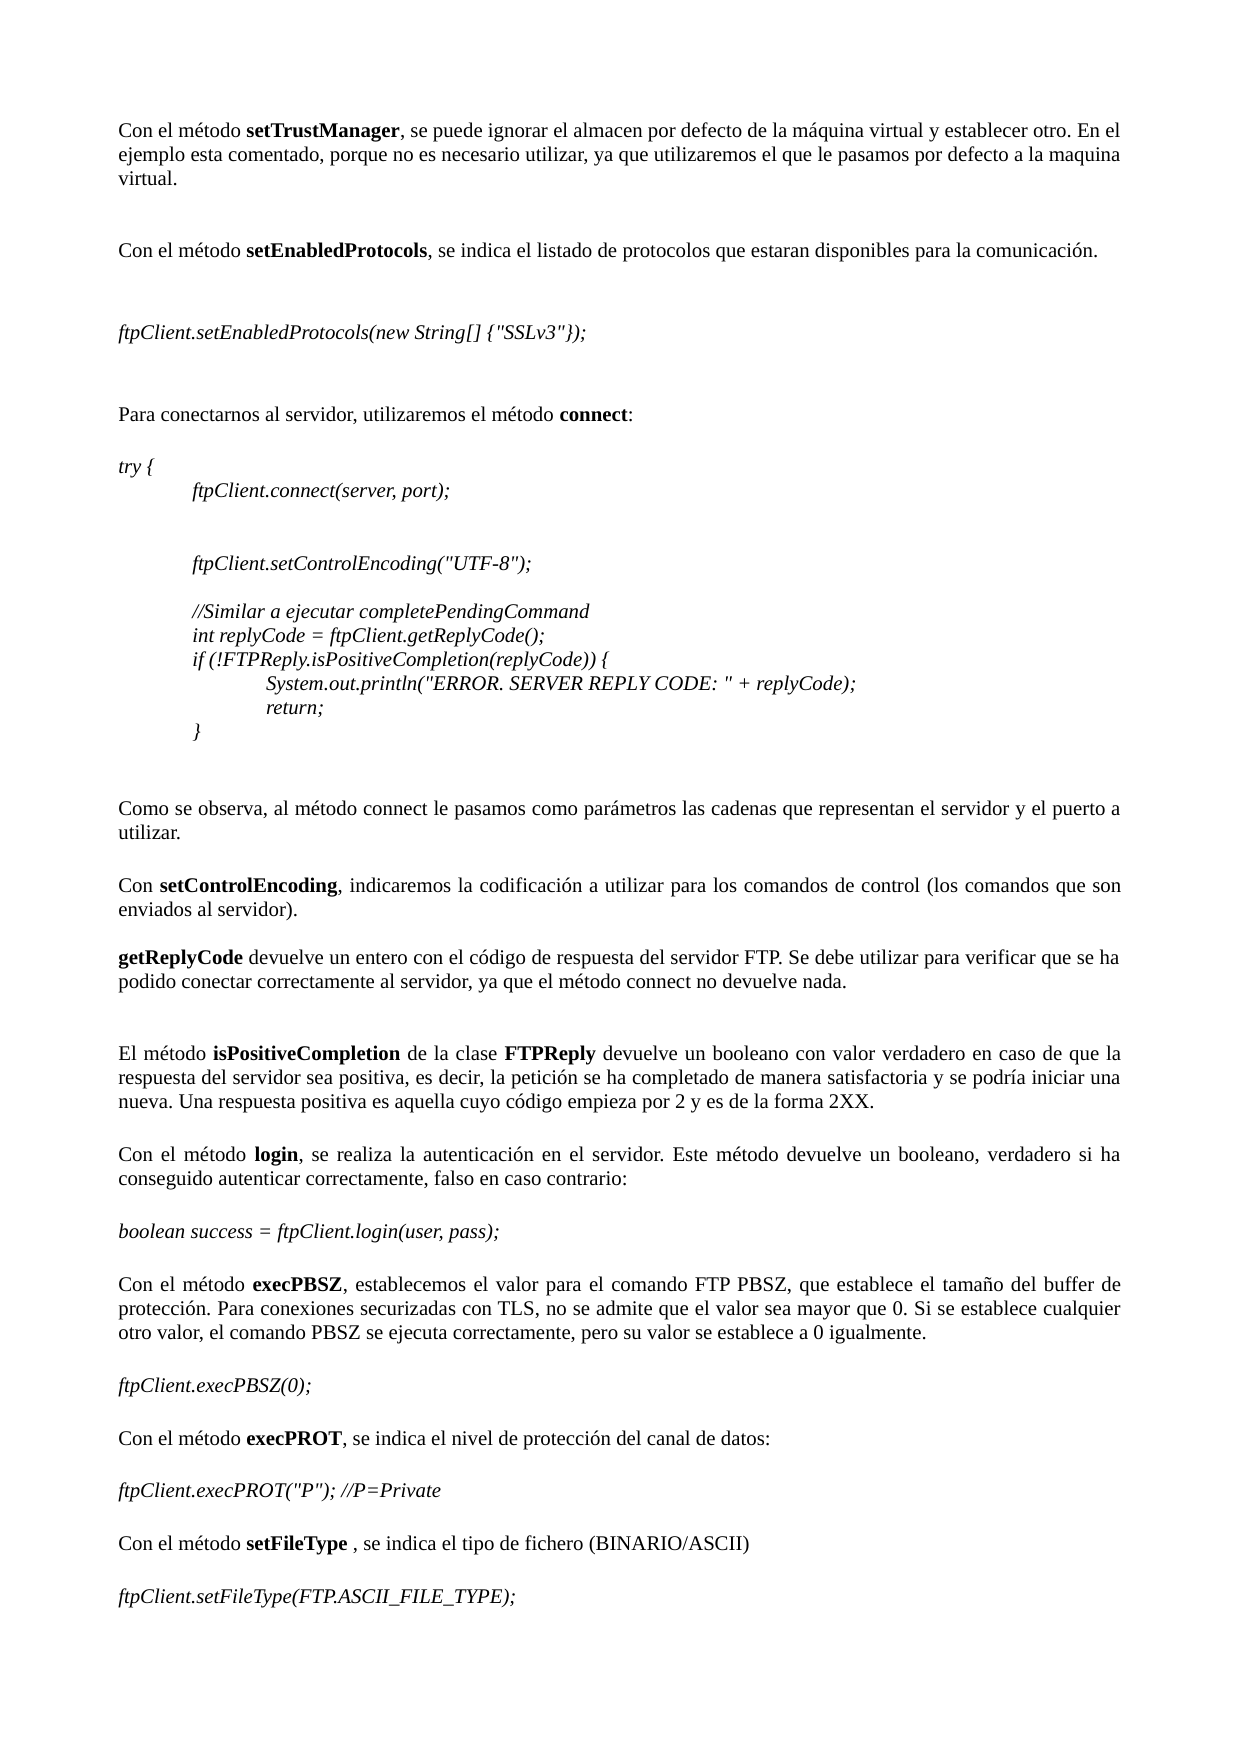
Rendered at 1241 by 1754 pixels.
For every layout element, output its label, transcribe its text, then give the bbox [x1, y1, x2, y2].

text if (!FTPReply.isPositiveCompletion(replyCode)) { [118, 647, 1122, 671]
text Con el método login, se realiza la autenticación en el servidor. Este método devuelve un booleano, verdadero si ha conseguido autenticar correctamente, falso en caso contrario: [118, 1142, 1122, 1190]
text Con el método setEnabledProtocols, se indica el listado de protocolos que estaran disponibles para la comunicación. [118, 238, 1122, 262]
text Para conectarnos al servidor, utilizaremos el método connect: [118, 402, 1122, 426]
text El método isPositiveCompletion de la clase FTPReply devuelve un booleano con valor verdadero en caso de que la respuesta del servidor sea positiva, es decir, la petición se ha completado de manera satisfactoria y se podría iniciar una nueva. Una respuesta positiva es aquella cuyo código empieza por 2 y es de la forma 2XX. [118, 1041, 1122, 1113]
text Como se observa, al método connect le pasamos como parámetros las cadenas que representan el servidor y el puerto a utilizar. [118, 796, 1122, 844]
text getReplyCode devuelve un entero con el código de respuesta del servidor FTP. Se debe utilizar para verificar que se ha podido conectar correctamente al servidor, ya que el método connect no devuelve nada. [118, 945, 1122, 993]
text Con el método execPROT, se indica el nivel de protección del canal de datos: [118, 1426, 1122, 1450]
text System.out.println("ERROR. SERVER REPLY CODE: " + replyCode); [118, 671, 1122, 695]
text Con setControlEncoding, indicaremos la codificación a utilizar para los comandos de control (los comandos que son enviados al servidor). [118, 873, 1122, 921]
text Con el método execPBSZ, establecemos el valor para el comando FTP PBSZ, que establece el tamaño del buffer de protección. Para conexiones securizadas con TLS, no se admite que el valor sea mayor que 0. Si se establece cualquier otro valor, el comando PBSZ se ejecuta correctamente, pero su valor se establece a 0 igualmente. [118, 1272, 1122, 1344]
text try { [118, 454, 1122, 478]
text } [118, 719, 1122, 743]
text Con el método setTrustManager, se puede ignorar el almacen por defecto de la máquina virtual y establecer otro. En el ejemplo esta comentado, porque no es necesario utilizar, ya que utilizaremos el que le pasamos por defecto a la maquina virtual. [118, 118, 1122, 190]
text ftpClient.execPROT("P"); //P=Private [118, 1478, 1122, 1502]
text //Similar a ejecutar completePendingCommand [118, 599, 1122, 623]
text Con el método setFileType , se indica el tipo de fichero (BINARIO/ASCII) [118, 1531, 1122, 1555]
text ftpClient.setEnabledProtocols(new String[] {"SSLv3"}); [118, 320, 1122, 344]
text ftpClient.execPBSZ(0); [118, 1373, 1122, 1397]
text ftpClient.setFileType(FTP.ASCII_FILE_TYPE); [118, 1584, 1122, 1608]
text return; [118, 695, 1122, 719]
text boolean success = ftpClient.login(user, pass); [118, 1219, 1122, 1243]
text ftpClient.connect(server, port); [118, 478, 1122, 502]
text int replyCode = ftpClient.getReplyCode(); [118, 623, 1122, 647]
text ftpClient.setControlEncoding("UTF-8"); [118, 551, 1122, 575]
